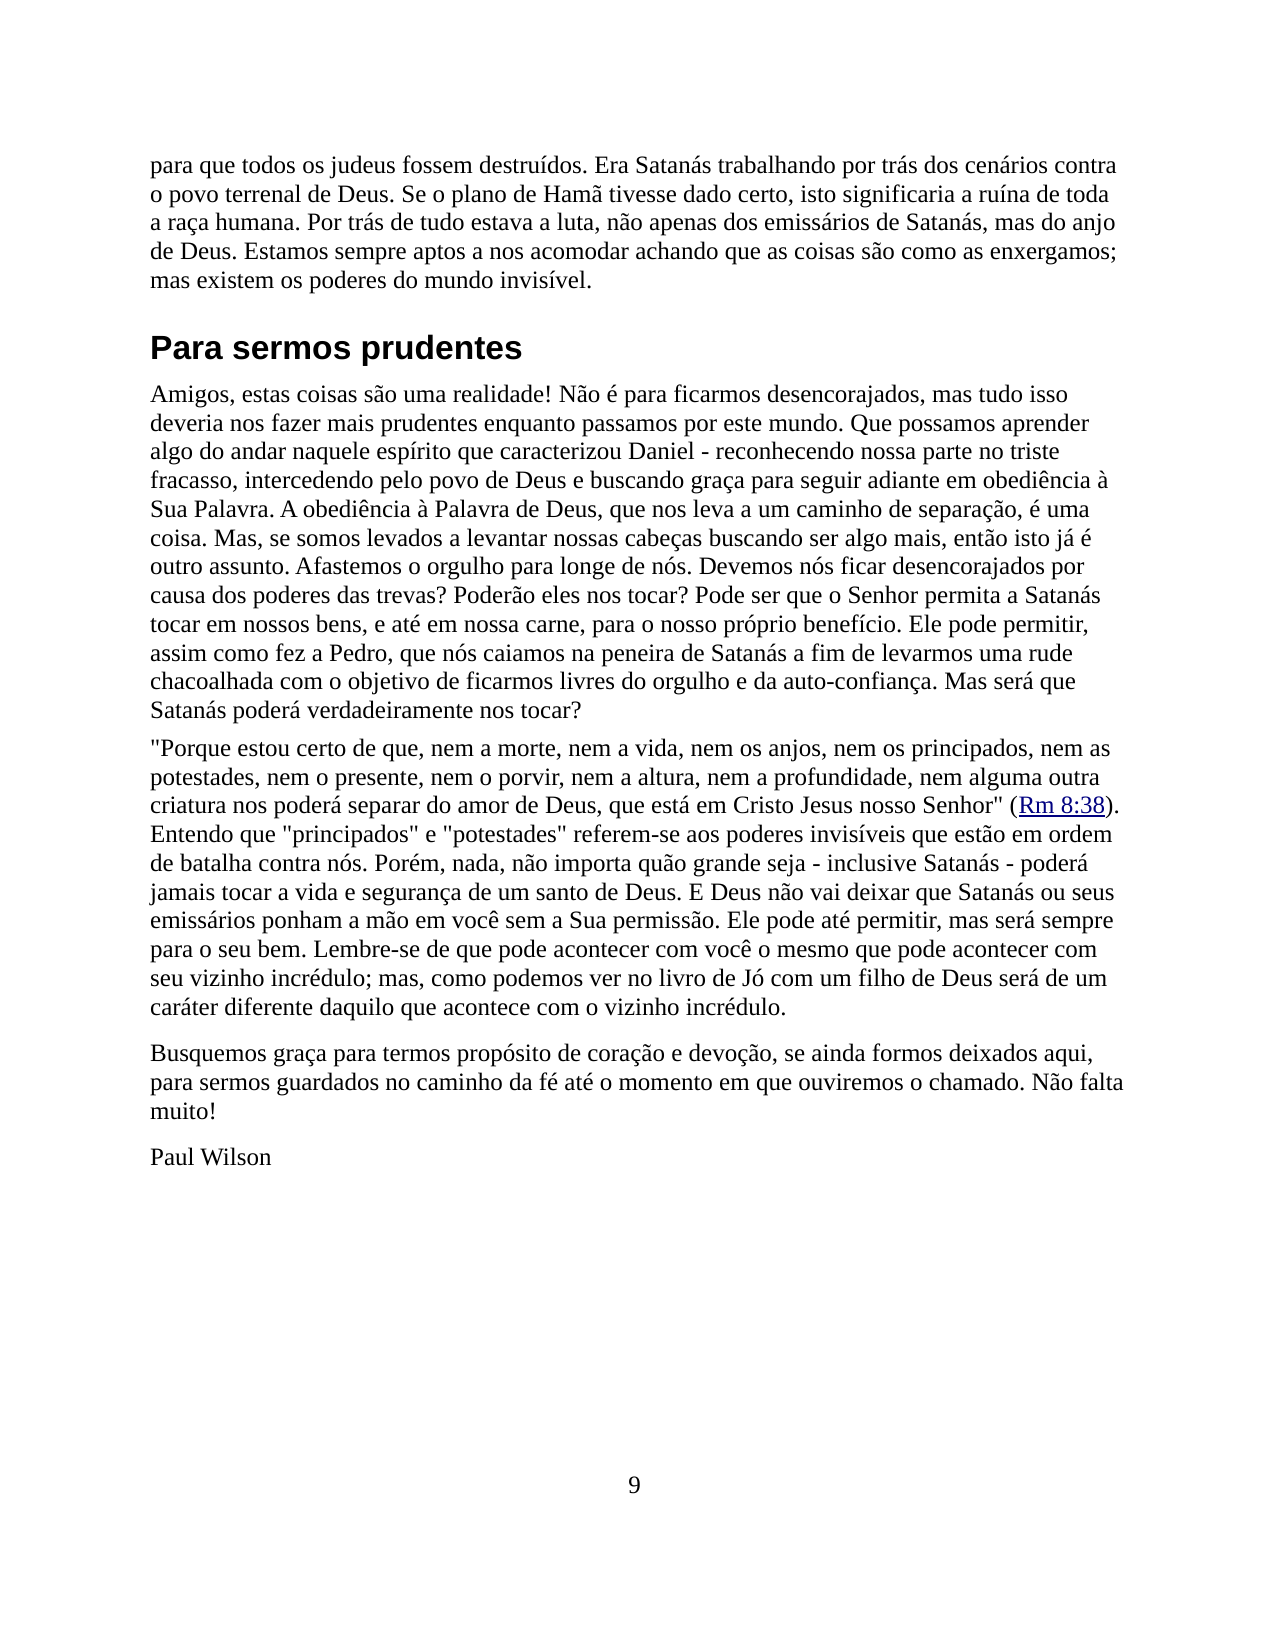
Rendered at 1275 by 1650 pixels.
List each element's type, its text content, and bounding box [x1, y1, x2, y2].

text "Porque estou certo de que, nem a morte, nem a vida, nem os anjos, nem os principados, nem as potestades, nem o presente, nem o porvir, nem a altura, nem a profundidade, nem alguma outra criatura nos poderá separar do amor de Deus, que está em Cristo Jesus nosso Senhor" (Rm 8:38). Entendo que "principados" e "potestades" referem-se aos poderes invisíveis que estão em ordem de batalha contra nós. Porém, nada, não importa quão grande seja - inclusive Satanás - poderá jamais tocar a vida e segurança de um santo de Deus. E Deus não vai deixar que Satanás ou seus emissários ponham a mão em você sem a Sua permissão. Ele pode até permitir, mas será sempre para o seu bem. Lembre-se de que pode acontecer com você o mesmo que pode acontecer com seu vizinho incrédulo; mas, como podemos ver no livro de Jó com um filho de Deus será de um caráter diferente daquilo que acontece com o vizinho incrédulo. [150, 733, 1125, 1020]
text para que todos os judeus fossem destruídos. Era Satanás trabalhando por trás dos cenários contra o povo terrenal de Deus. Se o plano de Hamã tivesse dado certo, isto significaria a ruína de toda a raça humana. Por trás de tudo estava a luta, não apenas dos emissários de Satanás, mas do anjo de Deus. Estamos sempre aptos a nos acomodar achando que as coisas são como as enxergamos; mas existem os poderes do mundo invisível. [150, 150, 1125, 294]
text Amigos, estas coisas são uma realidade! Não é para ficarmos desencorajados, mas tudo isso deveria nos fazer mais prudentes enquanto passamos por este mundo. Que possamos aprender algo do andar naquele espírito que caracterizou Daniel - reconhecendo nossa parte no triste fracasso, intercedendo pelo povo de Deus e buscando graça para seguir adiante em obediência à Sua Palavra. A obediência à Palavra de Deus, que nos leva a um caminho de separação, é uma coisa. Mas, se somos levados a levantar nossas cabeças buscando ser algo mais, então isto já é outro assunto. Afastemos o orgulho para longe de nós. Devemos nós ficar desencorajados por causa dos poderes das trevas? Poderão eles nos tocar? Pode ser que o Senhor permita a Satanás tocar em nossos bens, e até em nossa carne, para o nosso próprio benefício. Ele pode permitir, assim como fez a Pedro, que nós caiamos na peneira de Satanás a fim de levarmos uma rude chacoalhada com o objetivo de ficarmos livres do orgulho e da auto-confiança. Mas será que Satanás poderá verdadeiramente nos tocar? [150, 379, 1125, 724]
text Paul Wilson [150, 1142, 1125, 1171]
text Busquemos graça para termos propósito de coração e devoção, se ainda formos deixados aqui, para sermos guardados no caminho da fé até o momento em que ouviremos o chamado. Não falta muito! [150, 1038, 1125, 1124]
subtitle Para sermos prudentes [150, 328, 1125, 366]
